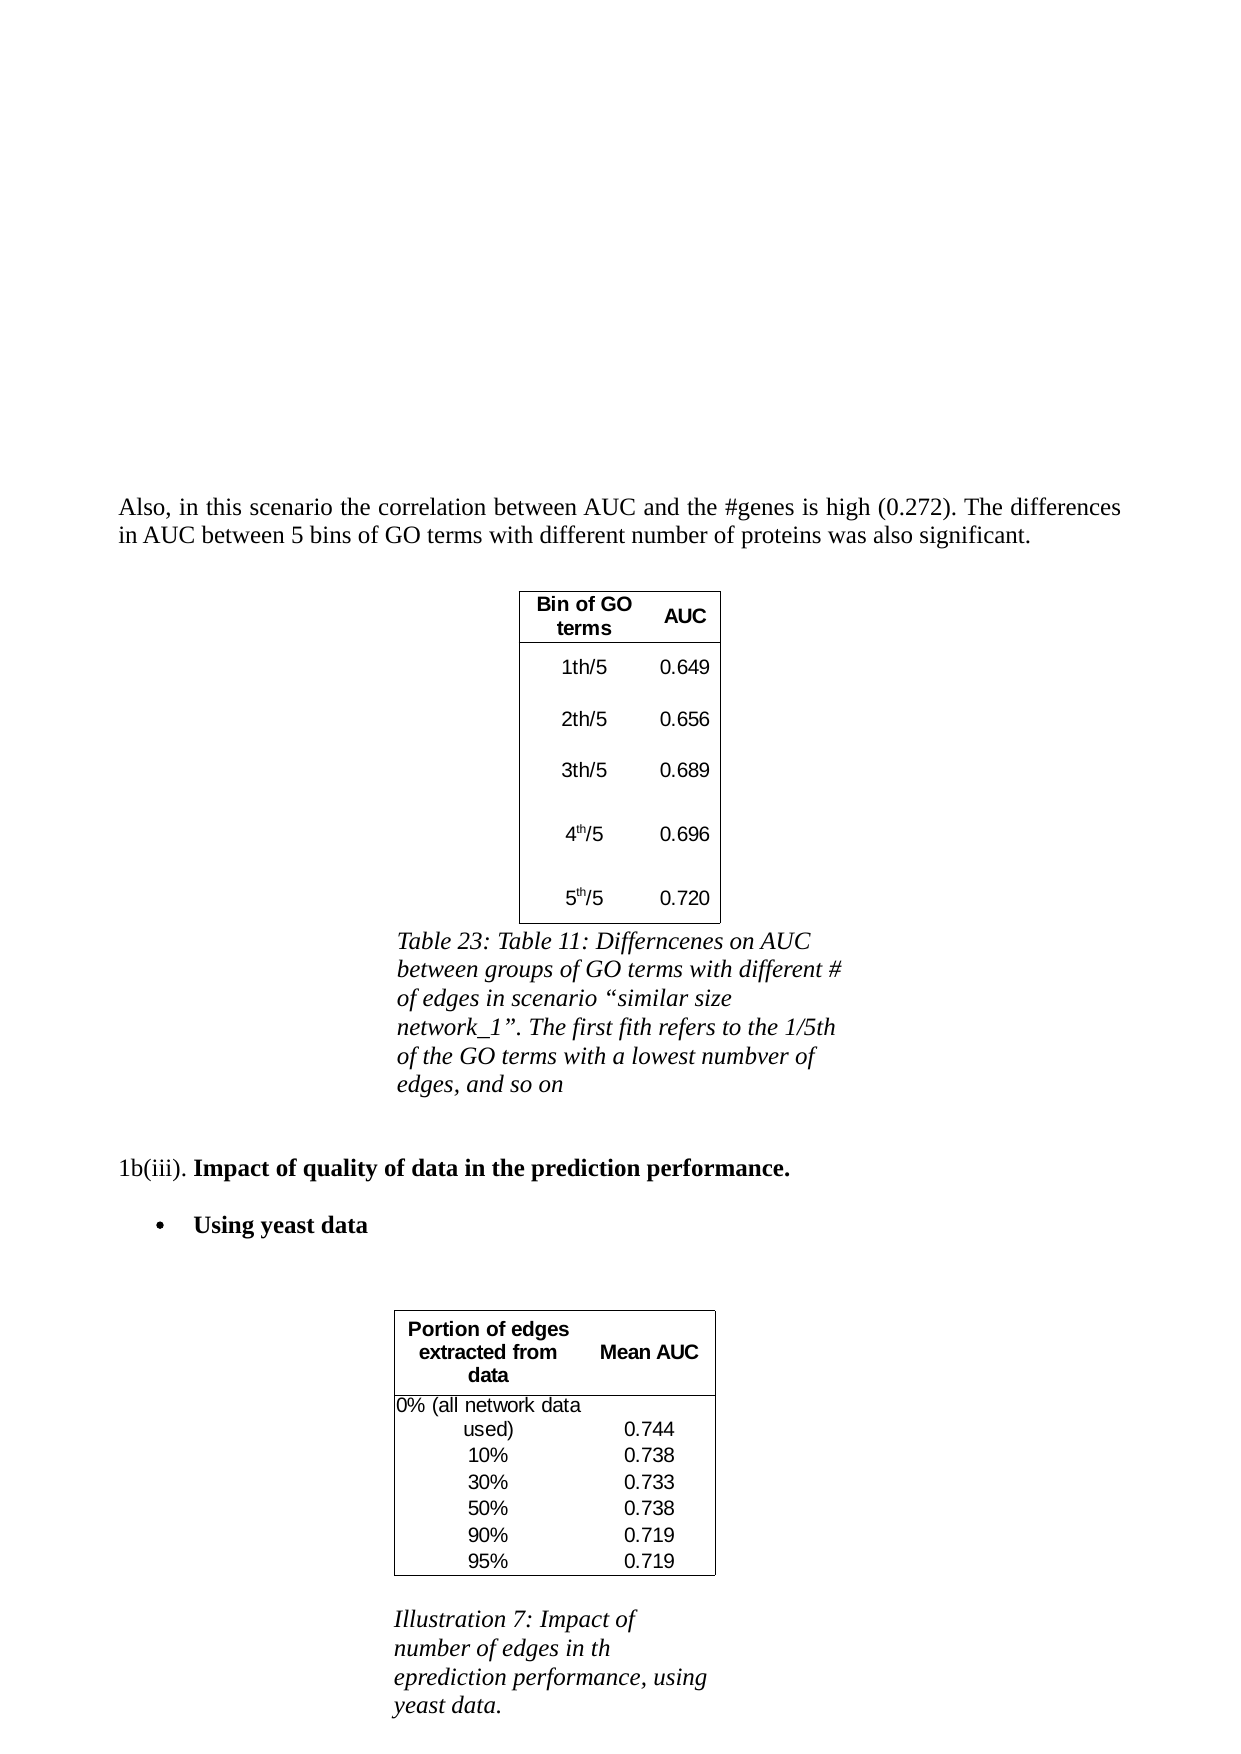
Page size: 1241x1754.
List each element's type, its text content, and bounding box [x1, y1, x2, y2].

text Illustration 7: Impact of number of edges in th eprediction performance, using yeast data. [394, 1311, 717, 1719]
text Also, in this scenario the correlation between AUC and the #genes is high (0.272). The differences in AUC between 5 bins of GO terms with different number of proteins was also significant. [118, 492, 1122, 549]
list Using yeast data [156, 1211, 1122, 1239]
text Table 23: Table 11: Differncenes on AUC between groups of GO terms with different # of edges in scenario “similar size network_1”. The first fith refers to the 1/5th of the GO terms with a lowest numbver of edges, and so on [397, 591, 844, 1098]
text 1b(iii). Impact of quality of data in the prediction performance. [118, 1153, 1122, 1182]
